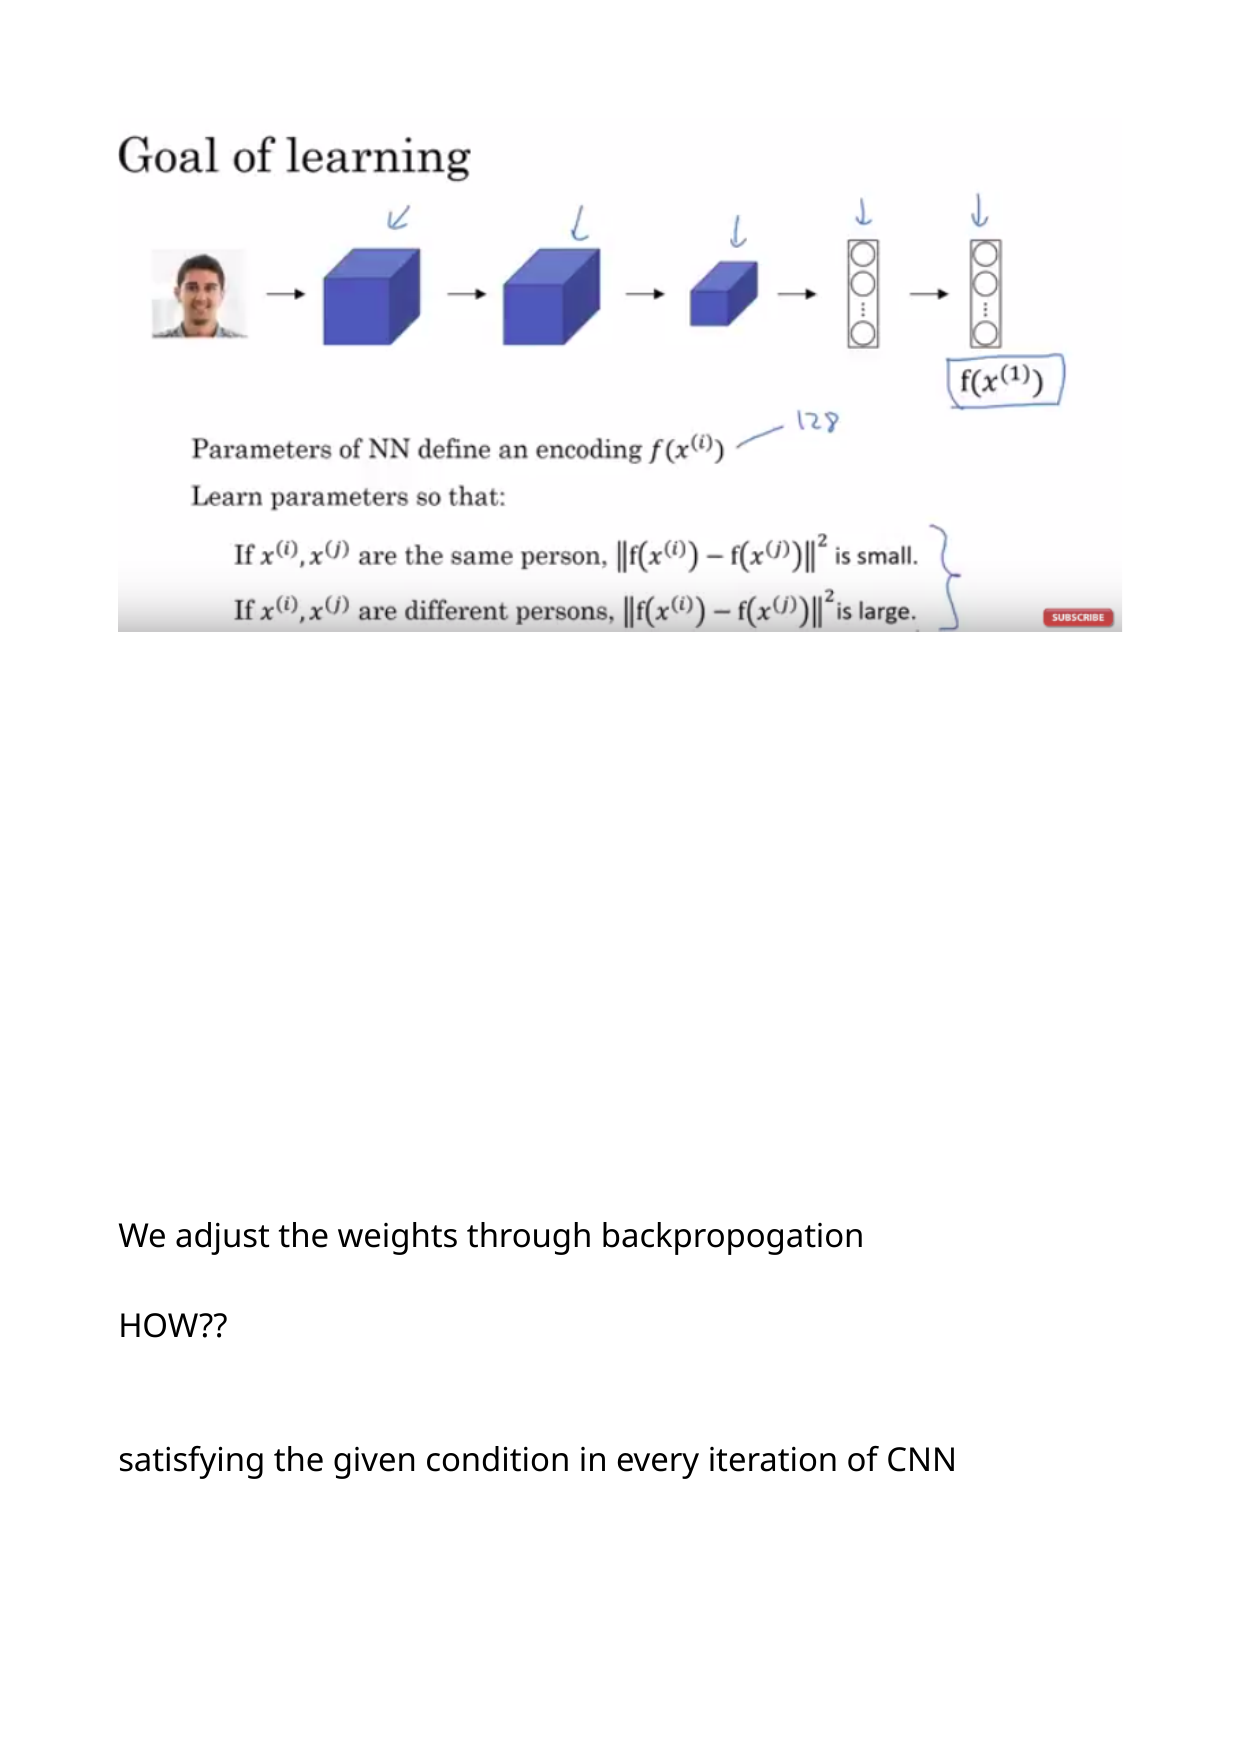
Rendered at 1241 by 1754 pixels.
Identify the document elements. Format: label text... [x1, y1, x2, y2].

picture [118, 118, 1123, 632]
text We adjust the weights through backpropogation [118, 1213, 1122, 1257]
text satisfying the given condition in every iteration of CNN [118, 1436, 1122, 1481]
text HOW?? [118, 1302, 1122, 1347]
